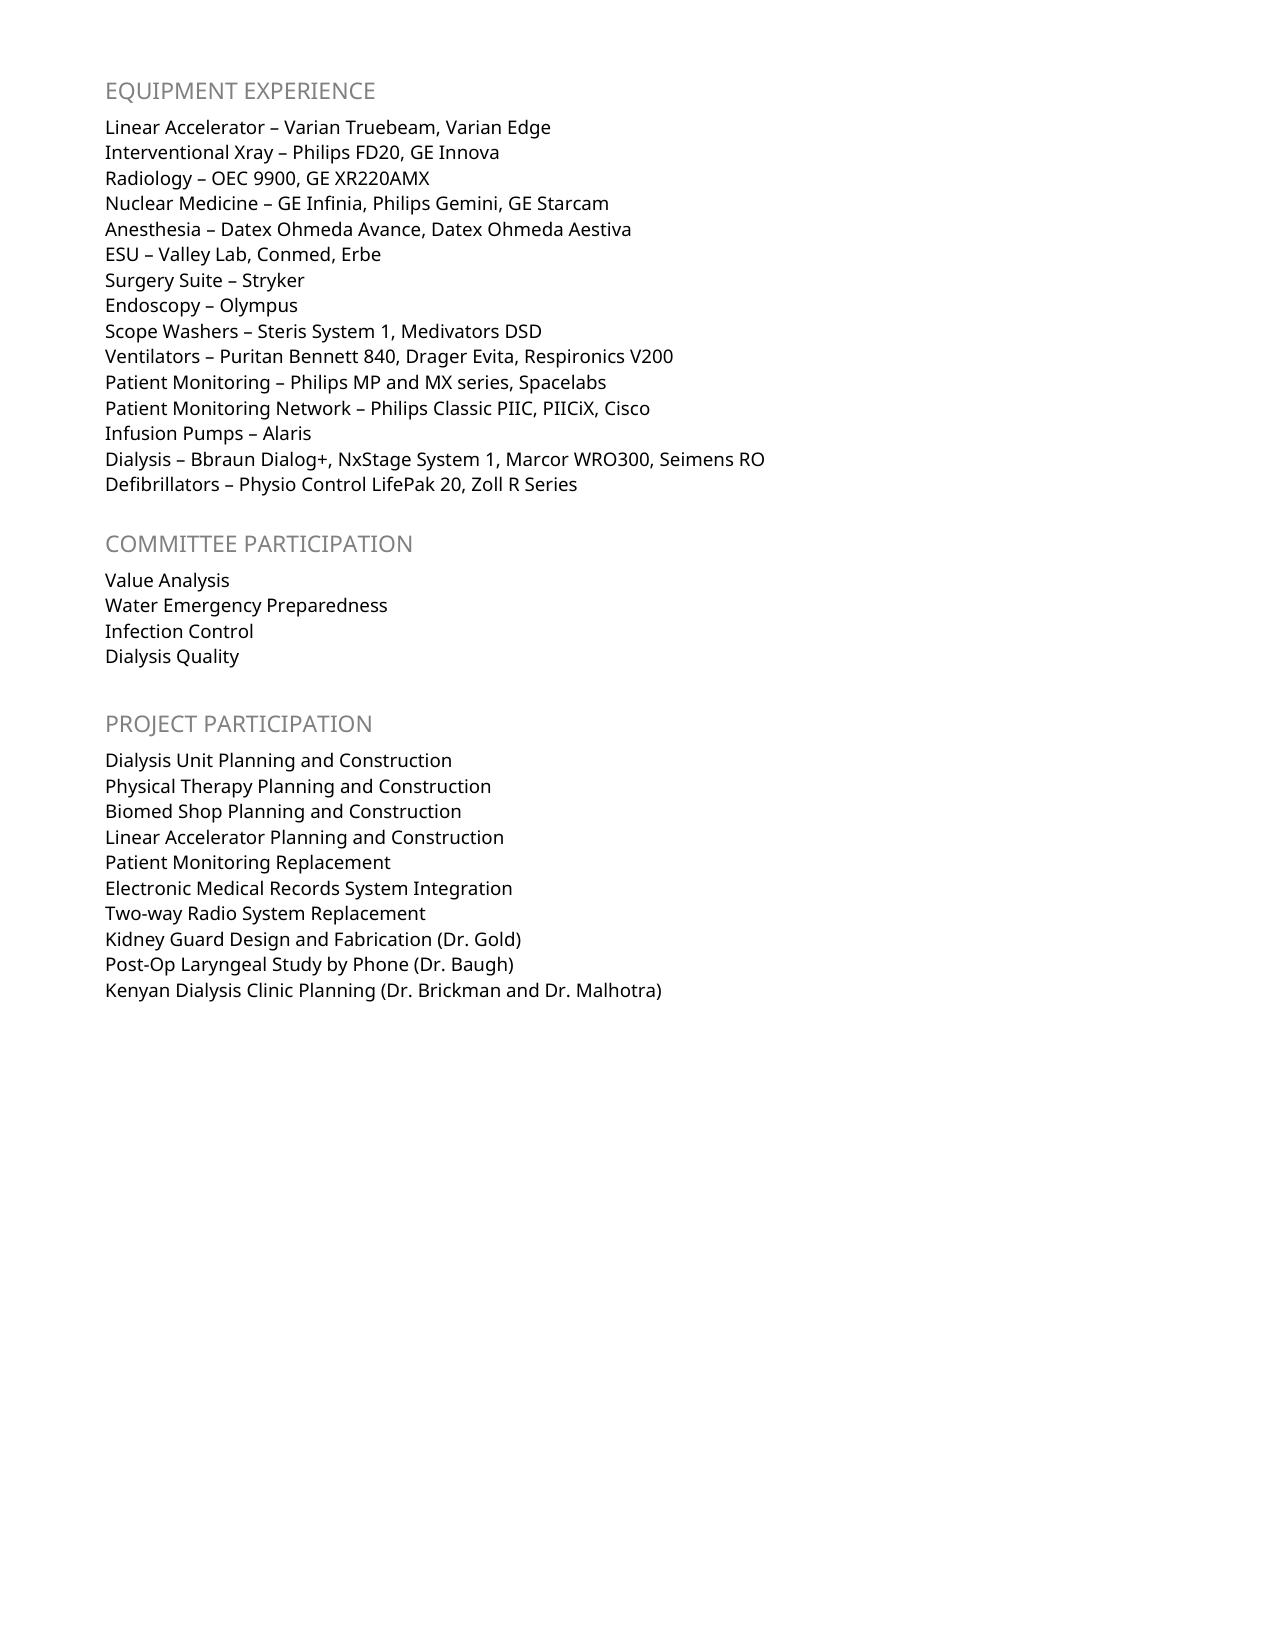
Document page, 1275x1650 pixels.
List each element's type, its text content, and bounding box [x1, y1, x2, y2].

text Electronic Medical Records System Integration [105, 875, 1170, 901]
text Two-way Radio System Replacement [105, 901, 1170, 926]
text Physical Therapy Planning and Construction [105, 773, 1170, 798]
text Anesthesia – Datex Ohmeda Avance, Datex Ohmeda Aestiva [105, 216, 1170, 242]
text Dialysis – Bbraun Dialog+, NxStage System 1, Marcor WRO300, Seimens RO [105, 446, 1170, 471]
text ESU – Valley Lab, Conmed, Erbe [105, 242, 1170, 267]
text Patient Monitoring – Philips MP and MX series, Spacelabs [105, 369, 1170, 395]
text Equipment Experience [105, 75, 1170, 106]
text Infusion Pumps – Alaris [105, 420, 1170, 446]
text Linear Accelerator – Varian Truebeam, Varian Edge [105, 114, 1170, 139]
text Ventilators – Puritan Bennett 840, Drager Evita, Respironics V200 [105, 344, 1170, 369]
text Dialysis Unit Planning and Construction [105, 747, 1170, 773]
text Water Emergency Preparedness [105, 593, 1170, 618]
text Nuclear Medicine – GE Infinia, Philips Gemini, GE Starcam [105, 191, 1170, 216]
text Patient Monitoring Network – Philips Classic PIIC, PIICiX, Cisco [105, 395, 1170, 420]
text Kidney Guard Design and Fabrication (Dr. Gold) [105, 926, 1170, 952]
text Biomed Shop Planning and Construction [105, 798, 1170, 824]
text Committee participation [105, 528, 1170, 559]
text Dialysis Quality [105, 644, 1170, 669]
text Value Analysis [105, 567, 1170, 593]
text Endoscopy – Olympus [105, 293, 1170, 318]
text Project Participation [105, 708, 1170, 739]
text Scope Washers – Steris System 1, Medivators DSD [105, 318, 1170, 344]
text Surgery Suite – Stryker [105, 267, 1170, 293]
text Post-Op Laryngeal Study by Phone (Dr. Baugh) [105, 952, 1170, 977]
text Radiology – OEC 9900, GE XR220AMX [105, 165, 1170, 191]
text Linear Accelerator Planning and Construction [105, 824, 1170, 849]
text Interventional Xray – Philips FD20, GE Innova [105, 139, 1170, 165]
text Infection Control [105, 618, 1170, 644]
text Kenyan Dialysis Clinic Planning (Dr. Brickman and Dr. Malhotra) [105, 977, 1170, 1003]
text Defibrillators – Physio Control LifePak 20, Zoll R Series [105, 471, 1170, 497]
text Patient Monitoring Replacement [105, 849, 1170, 875]
